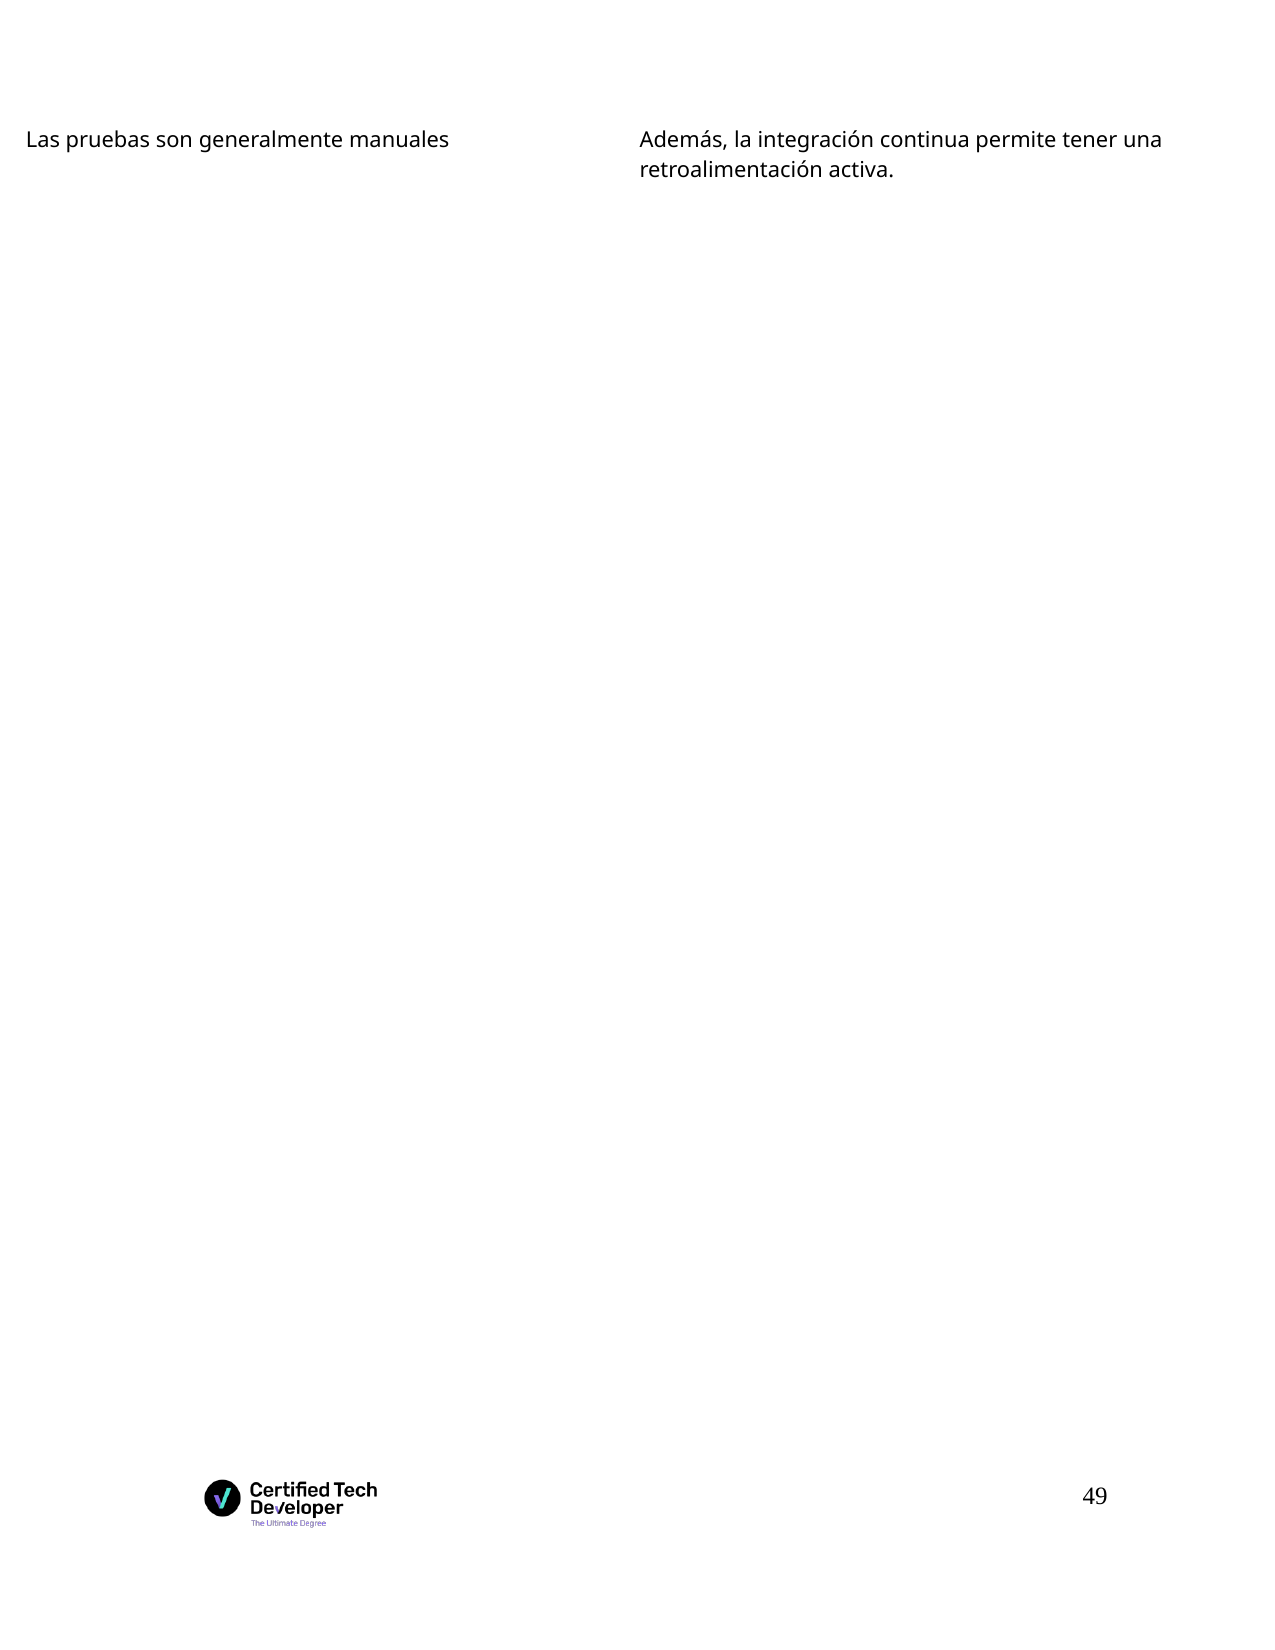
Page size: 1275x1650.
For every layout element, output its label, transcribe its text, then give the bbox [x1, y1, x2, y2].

table_cell Las pruebas son generalmente manuales [20, 118, 633, 189]
picture [196, 1466, 388, 1532]
table_cell Además, la integración continua permite tener una retroalimentación activa. [634, 118, 1241, 189]
